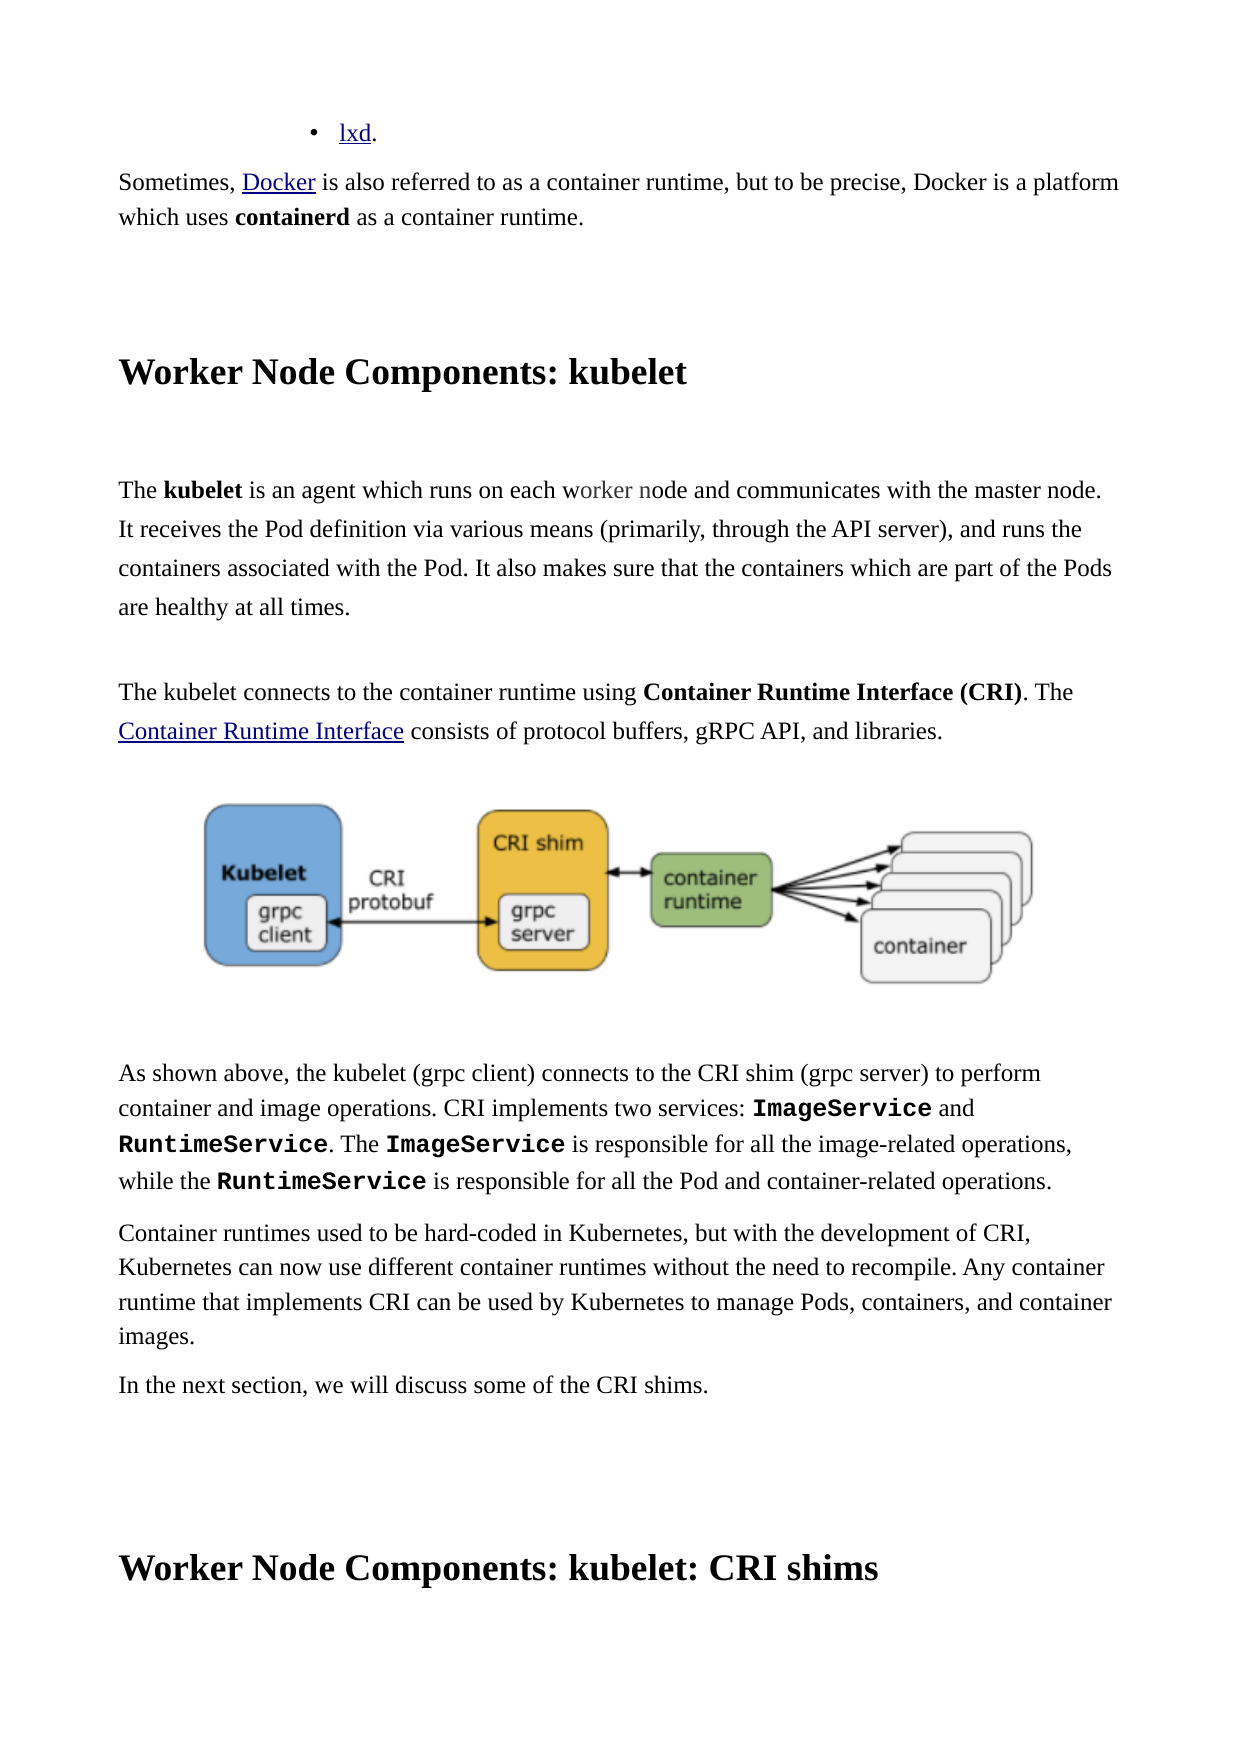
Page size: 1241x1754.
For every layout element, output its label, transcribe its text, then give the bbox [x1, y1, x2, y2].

text The kubelet connects to the container runtime using Container Runtime Interface (CRI). The Container Runtime Interface consists of protocol buffers, gRPC API, and libraries. [118, 667, 1122, 745]
text Container runtimes used to be hard-coded in Kubernetes, but with the development of CRI, Kubernetes can now use different container runtimes without the need to recompile. Any container runtime that implements CRI can be used by Kubernetes to manage Pods, containers, and container images. [118, 1218, 1122, 1350]
text The kubelet is an agent which runs on each worker node and communicates with the master node. It receives the Pod definition via various means (primarily, through the API server), and runs the containers associated with the Pod. It also makes sure that the containers which are part of the Pods are healthy at all times. [118, 465, 1122, 621]
subtitle Worker Node Components: kubelet [118, 349, 1122, 392]
text Sometimes, Docker is also referred to as a container runtime, but to be precise, Docker is a platform which uses containerd as a container runtime. [118, 167, 1122, 230]
list lxd. [309, 118, 1122, 147]
picture [173, 788, 1067, 1001]
text As shown above, the kubelet (grpc client) connects to the CRI shim (grpc server) to perform container and image operations. CRI implements two services: ImageService and RuntimeService. The ImageService is responsible for all the image-related operations, while the RuntimeService is responsible for all the Pod and container-related operations. [118, 1058, 1122, 1197]
text In the next section, we will discuss some of the CRI shims. [118, 1370, 1122, 1399]
subtitle Worker Node Components: kubelet: CRI shims [118, 1545, 1122, 1588]
